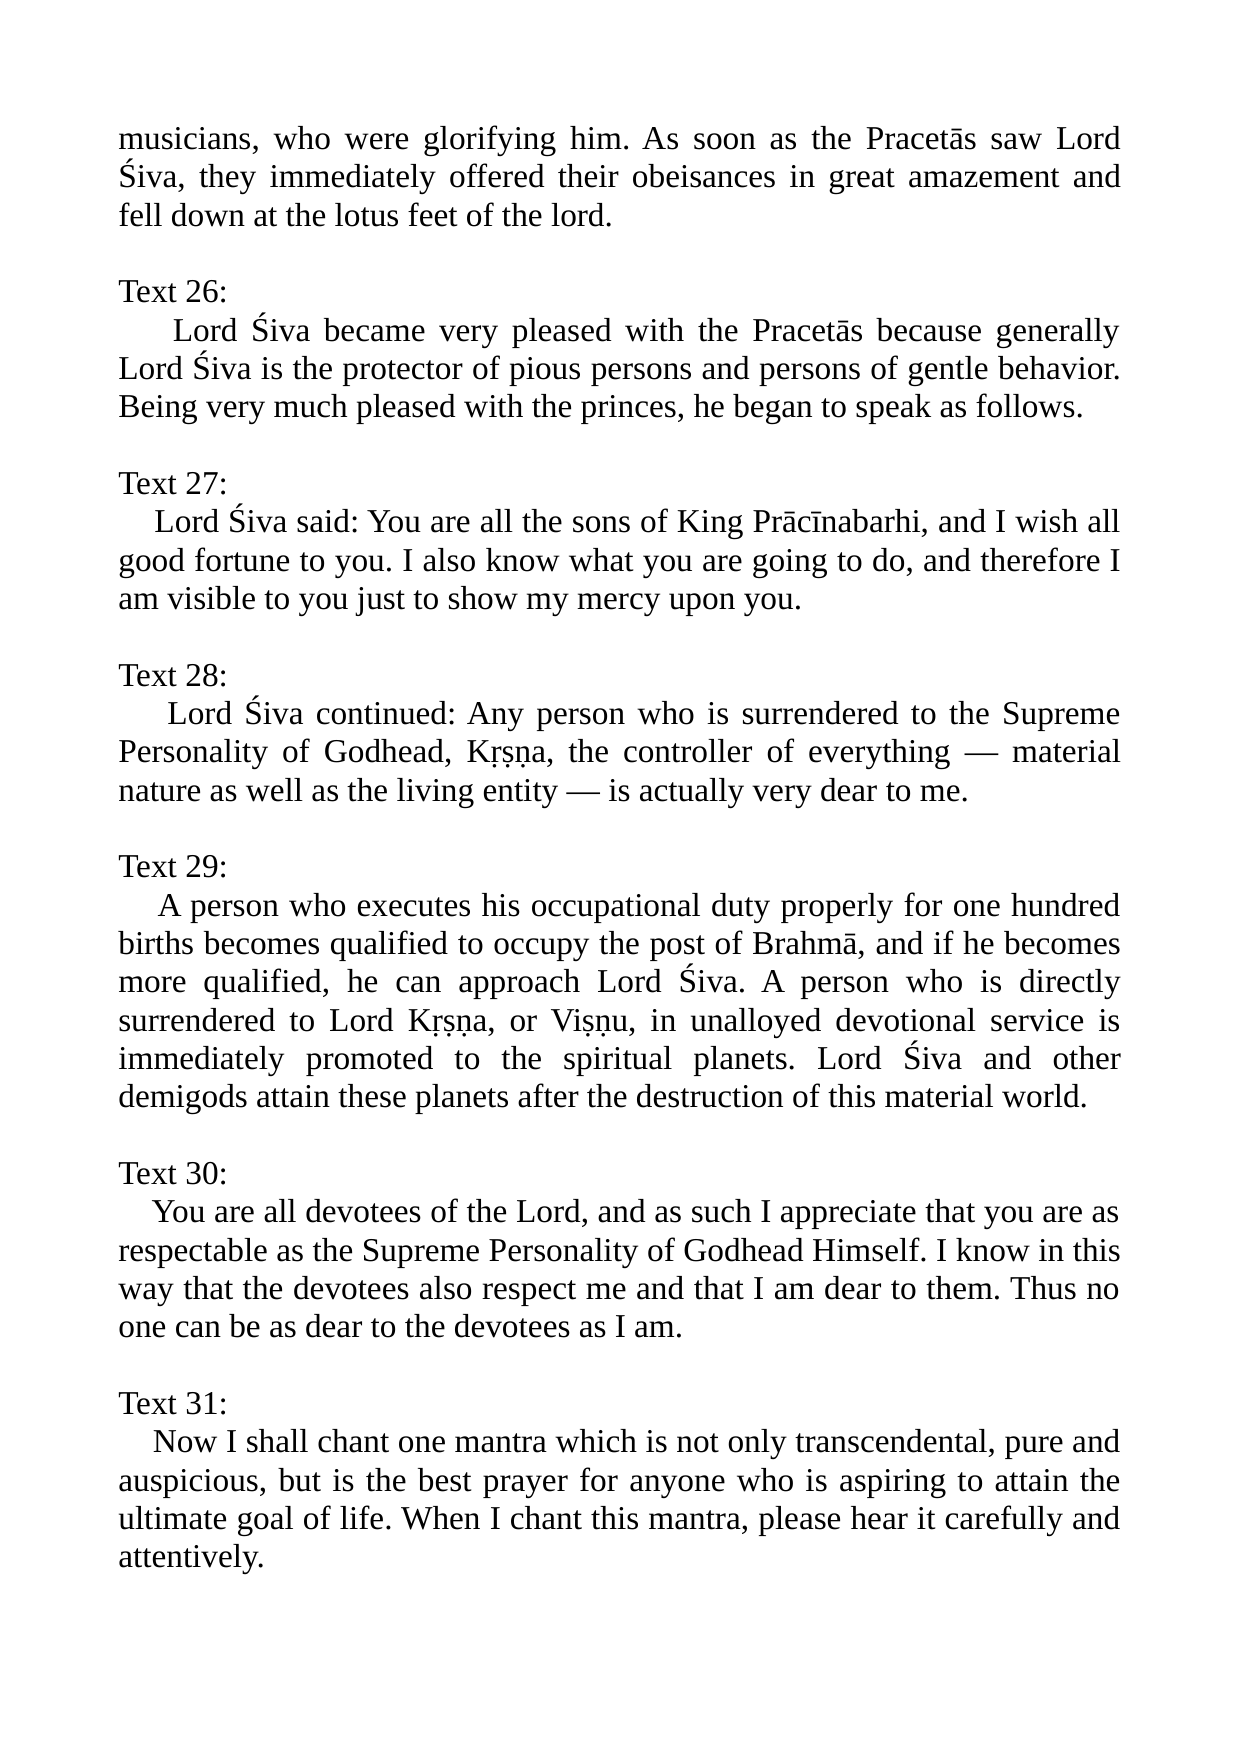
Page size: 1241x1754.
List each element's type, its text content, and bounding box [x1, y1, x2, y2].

text Text 26: [118, 271, 1122, 310]
text Lord Śiva said: You are all the sons of King Prācīnabarhi, and I wish all good fortune to you. I also know what you are going to do, and therefore I am visible to you just to show my mercy upon you. [118, 501, 1122, 616]
text You are all devotees of the Lord, and as such I appreciate that you are as respectable as the Supreme Personality of Godhead Himself. I know in this way that the devotees also respect me and that I am dear to them. Thus no one can be as dear to the devotees as I am. [118, 1191, 1122, 1345]
text Lord Śiva continued: Any person who is surrendered to the Supreme Personality of Godhead, Kṛṣṇa, the controller of everything — material nature as well as the living entity — is actually very dear to me. [118, 693, 1122, 808]
text Text 31: [118, 1383, 1122, 1421]
text Text 30: [118, 1153, 1122, 1191]
text Text 28: [118, 655, 1122, 693]
text Now I shall chant one mantra which is not only transcendental, pure and auspicious, but is the best prayer for anyone who is aspiring to attain the ultimate goal of life. When I chant this mantra, please hear it carefully and attentively. [118, 1421, 1122, 1575]
text musicians, who were glorifying him. As soon as the Pracetās saw Lord Śiva, they immediately offered their obeisances in great amazement and fell down at the lotus feet of the lord. [118, 118, 1122, 233]
text Text 27: [118, 463, 1122, 501]
text Lord Śiva became very pleased with the Pracetās because generally Lord Śiva is the protector of pious persons and persons of gentle behavior. Being very much pleased with the princes, he began to speak as follows. [118, 310, 1122, 425]
text Text 29: [118, 846, 1122, 885]
text A person who executes his occupational duty properly for one hundred births becomes qualified to occupy the post of Brahmā, and if he becomes more qualified, he can approach Lord Śiva. A person who is directly surrendered to Lord Kṛṣṇa, or Viṣṇu, in unalloyed devotional service is immediately promoted to the spiritual planets. Lord Śiva and other demigods attain these planets after the destruction of this material world. [118, 885, 1122, 1115]
